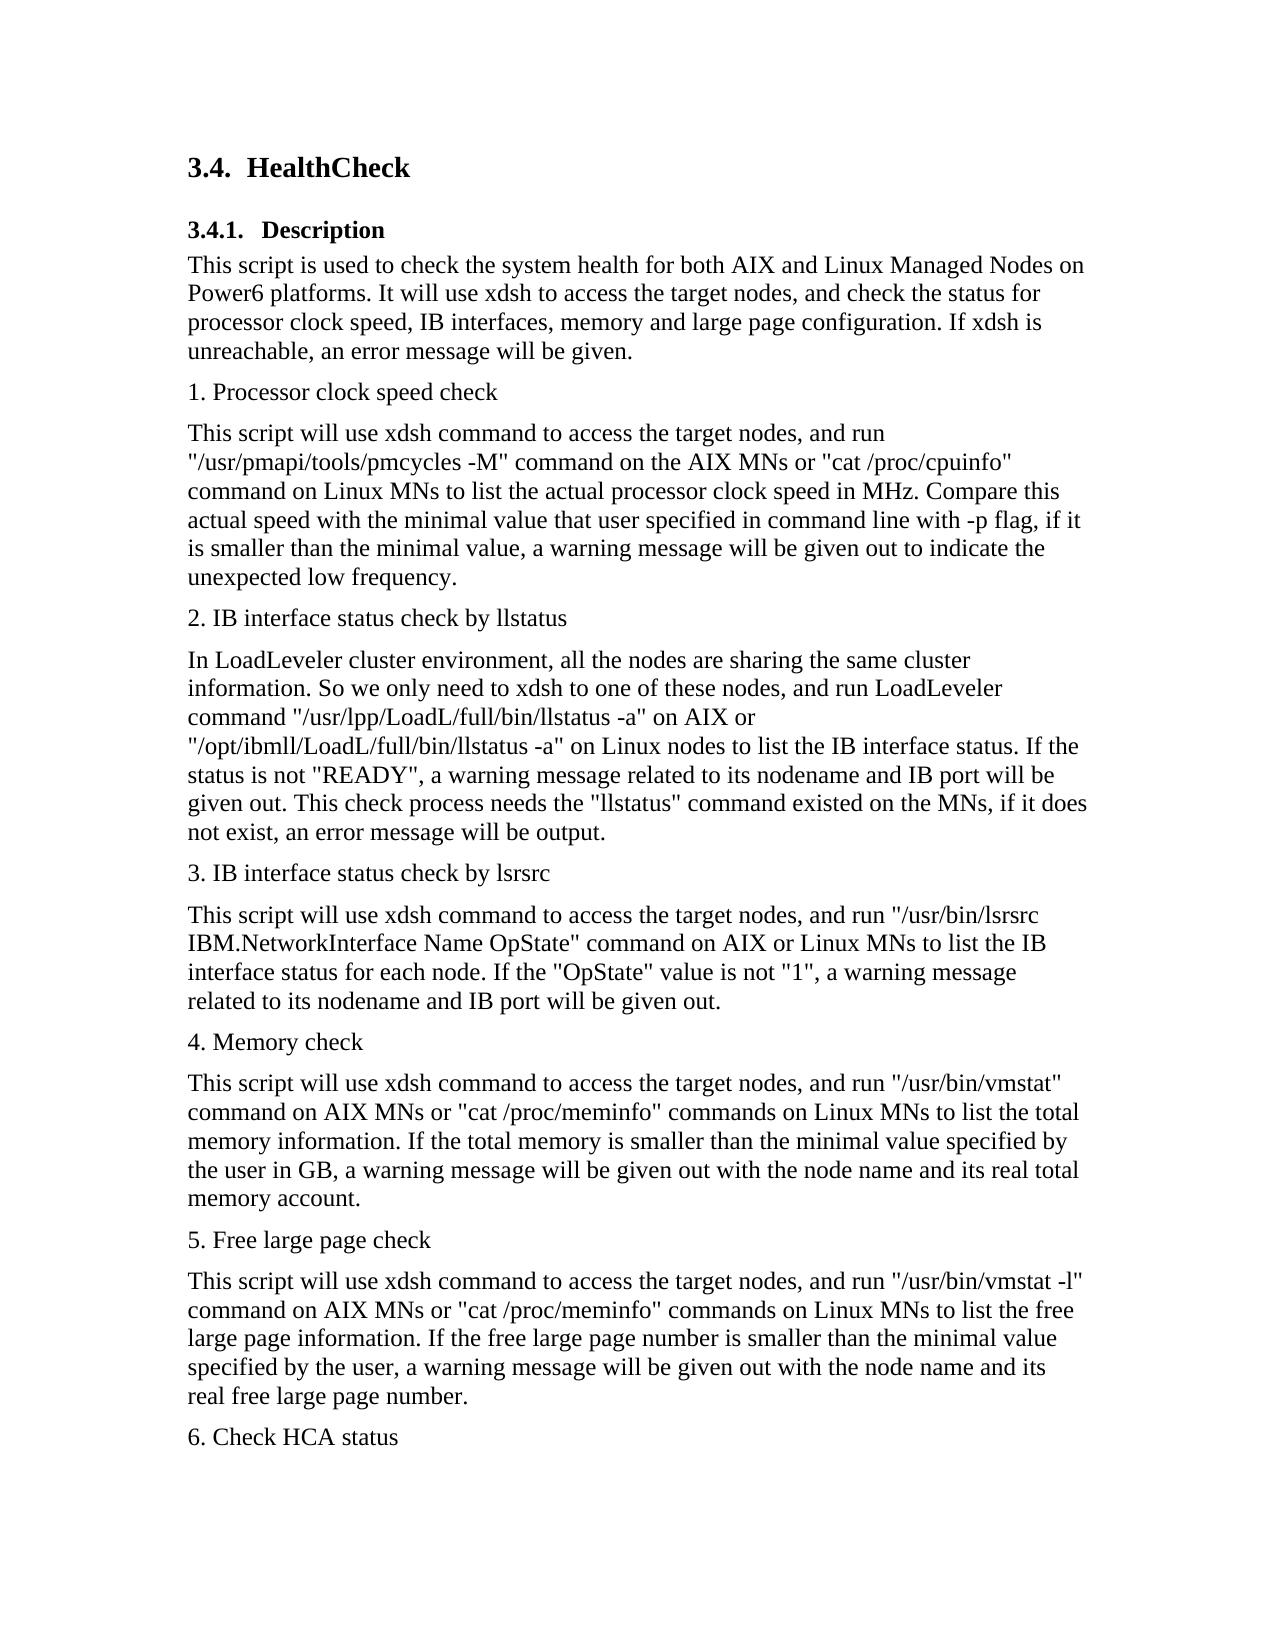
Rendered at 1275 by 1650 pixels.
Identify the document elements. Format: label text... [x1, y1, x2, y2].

text This script will use xdsh command to access the target nodes, and run "/usr/pmapi/tools/pmcycles -M" command on the AIX MNs or "cat /proc/cpuinfo" command on Linux MNs to list the actual processor clock speed in MHz. Compare this actual speed with the minimal value that user specified in command line with -p flag, if it is smaller than the minimal value, a warning message will be given out to indicate the unexpected low frequency. [187, 418, 1087, 591]
text This script will use xdsh command to access the target nodes, and run "/usr/bin/lsrsrc IBM.NetworkInterface Name OpState" command on AIX or Linux MNs to list the IB interface status for each node. If the "OpState" value is not "1", a warning message related to its nodename and IB port will be given out. [187, 900, 1087, 1015]
subtitle Description [187, 215, 1087, 243]
text 1. Processor clock speed check [187, 377, 1087, 406]
text 3. IB interface status check by lsrsrc [187, 858, 1087, 887]
subtitle HealthCheck [187, 150, 1087, 183]
text 2. IB interface status check by llstatus [187, 603, 1087, 632]
text In LoadLeveler cluster environment, all the nodes are sharing the same cluster information. So we only need to xdsh to one of these nodes, and run LoadLeveler command "/usr/lpp/LoadL/full/bin/llstatus -a" on AIX or "/opt/ibmll/LoadL/full/bin/llstatus -a" on Linux nodes to list the IB interface status. If the status is not "READY", a warning message related to its nodename and IB port will be given out. This check process needs the "llstatus" command existed on the MNs, if it does not exist, an error message will be output. [187, 645, 1087, 846]
text 6. Check HCA status [187, 1422, 1087, 1451]
text This script will use xdsh command to access the target nodes, and run "/usr/bin/vmstat" command on AIX MNs or "cat /proc/meminfo" commands on Linux MNs to list the total memory information. If the total memory is smaller than the minimal value specified by the user in GB, a warning message will be given out with the node name and its real total memory account. [187, 1068, 1087, 1212]
text This script will use xdsh command to access the target nodes, and run "/usr/bin/vmstat -l" command on AIX MNs or "cat /proc/meminfo" commands on Linux MNs to list the free large page information. If the free large page number is smaller than the minimal value specified by the user, a warning message will be given out with the node name and its real free large page number. [187, 1266, 1087, 1410]
text 4. Memory check [187, 1027, 1087, 1056]
text 5. Free large page check [187, 1225, 1087, 1253]
text This script is used to check the system health for both AIX and Linux Managed Nodes on Power6 platforms. It will use xdsh to access the target nodes, and check the status for processor clock speed, IB interfaces, memory and large page configuration. If xdsh is unreachable, an error message will be given. [187, 250, 1087, 365]
